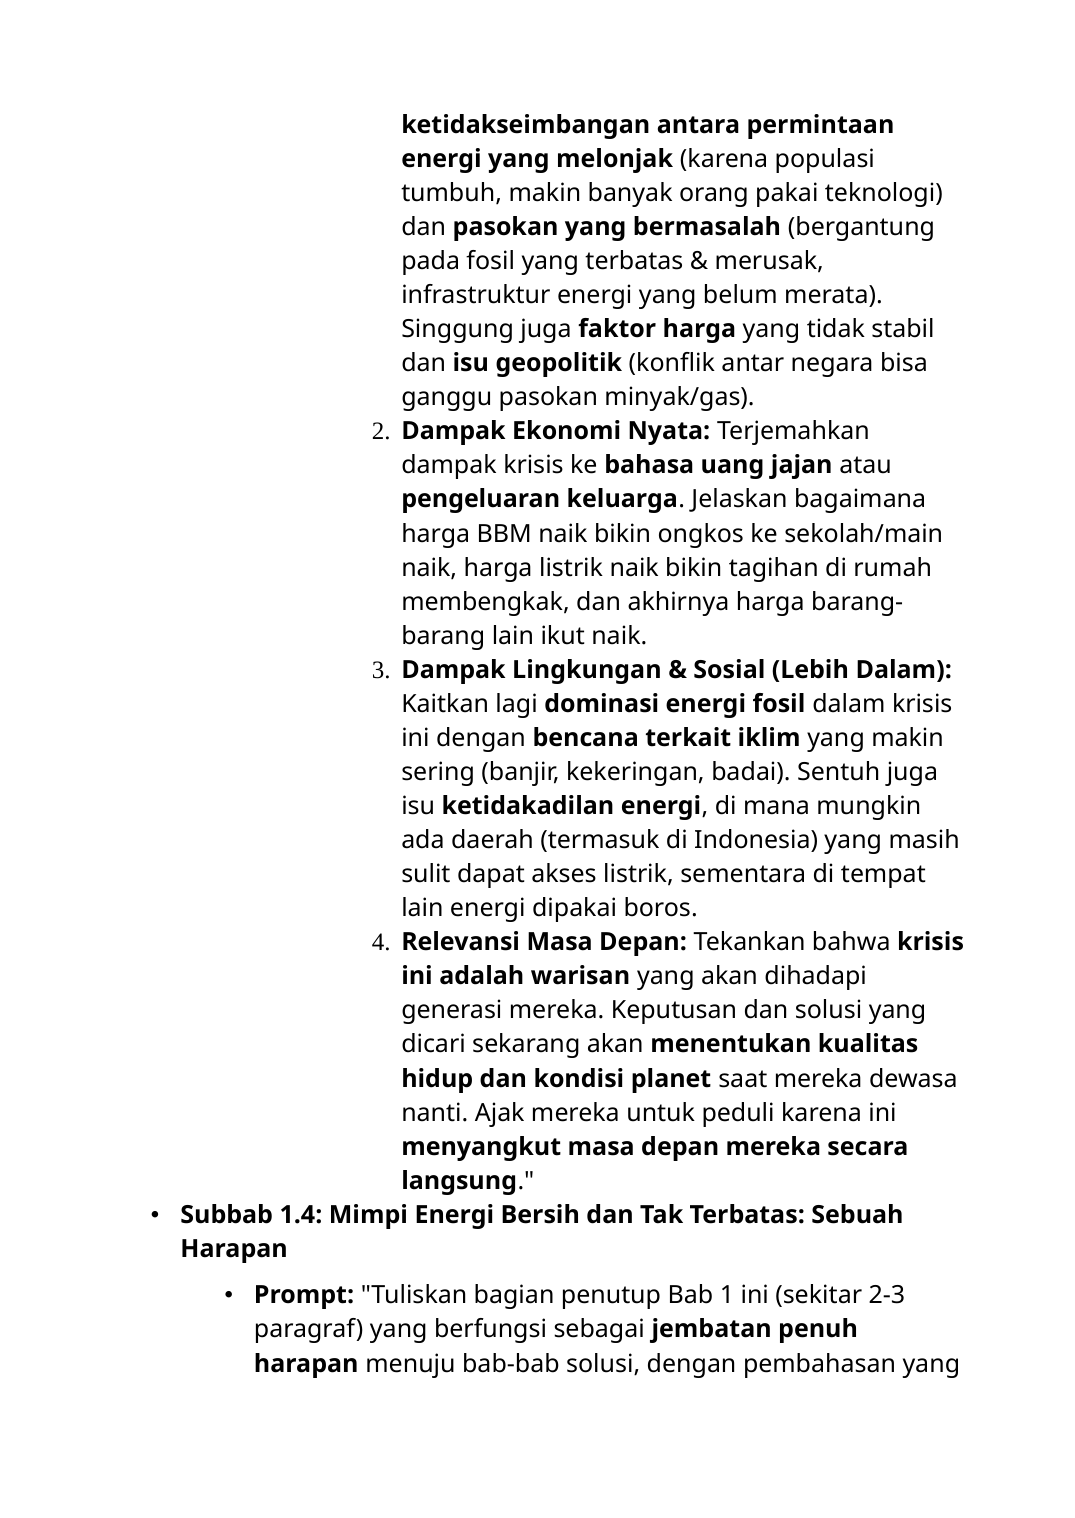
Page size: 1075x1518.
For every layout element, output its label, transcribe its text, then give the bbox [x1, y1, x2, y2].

list Subbab 1.4: Mimpi Energi Bersih dan Tak Terbatas: Sebuah Harapan [151, 1196, 968, 1264]
list Relevansi Masa Depan: Tekankan bahwa krisis ini adalah warisan yang akan dihadapi generasi mereka. Keputusan dan solusi yang dicari sekarang akan menentukan kualitas hidup dan kondisi planet saat mereka dewasa nanti. Ajak mereka untuk peduli karena ini menyangkut masa depan mereka secara langsung." [372, 924, 968, 1196]
list Dampak Lingkungan & Sosial (Lebih Dalam): Kaitkan lagi dominasi energi fosil dalam krisis ini dengan bencana terkait iklim yang makin sering (banjir, kekeringan, badai). Sentuh juga isu ketidakadilan energi, di mana mungkin ada daerah (termasuk di Indonesia) yang masih sulit dapat akses listrik, sementara di tempat lain energi dipakai boros. [372, 651, 968, 924]
list Prompt: "Tuliskan bagian penutup Bab 1 ini (sekitar 2-3 paragraf) yang berfungsi sebagai jembatan penuh harapan menuju bab-bab solusi, dengan pembahasan yang [224, 1277, 968, 1379]
list ketidakseimbangan antara permintaan energi yang melonjak (karena populasi tumbuh, makin banyak orang pakai teknologi) dan pasokan yang bermasalah (bergantung pada fosil yang terbatas & merusak, infrastruktur energi yang belum merata). Singgung juga faktor harga yang tidak stabil dan isu geopolitik (konflik antar negara bisa ganggu pasokan minyak/gas). [372, 106, 968, 413]
list Dampak Ekonomi Nyata: Terjemahkan dampak krisis ke bahasa uang jajan atau pengeluaran keluarga. Jelaskan bagaimana harga BBM naik bikin ongkos ke sekolah/main naik, harga listrik naik bikin tagihan di rumah membengkak, dan akhirnya harga barang-barang lain ikut naik. [372, 413, 968, 651]
